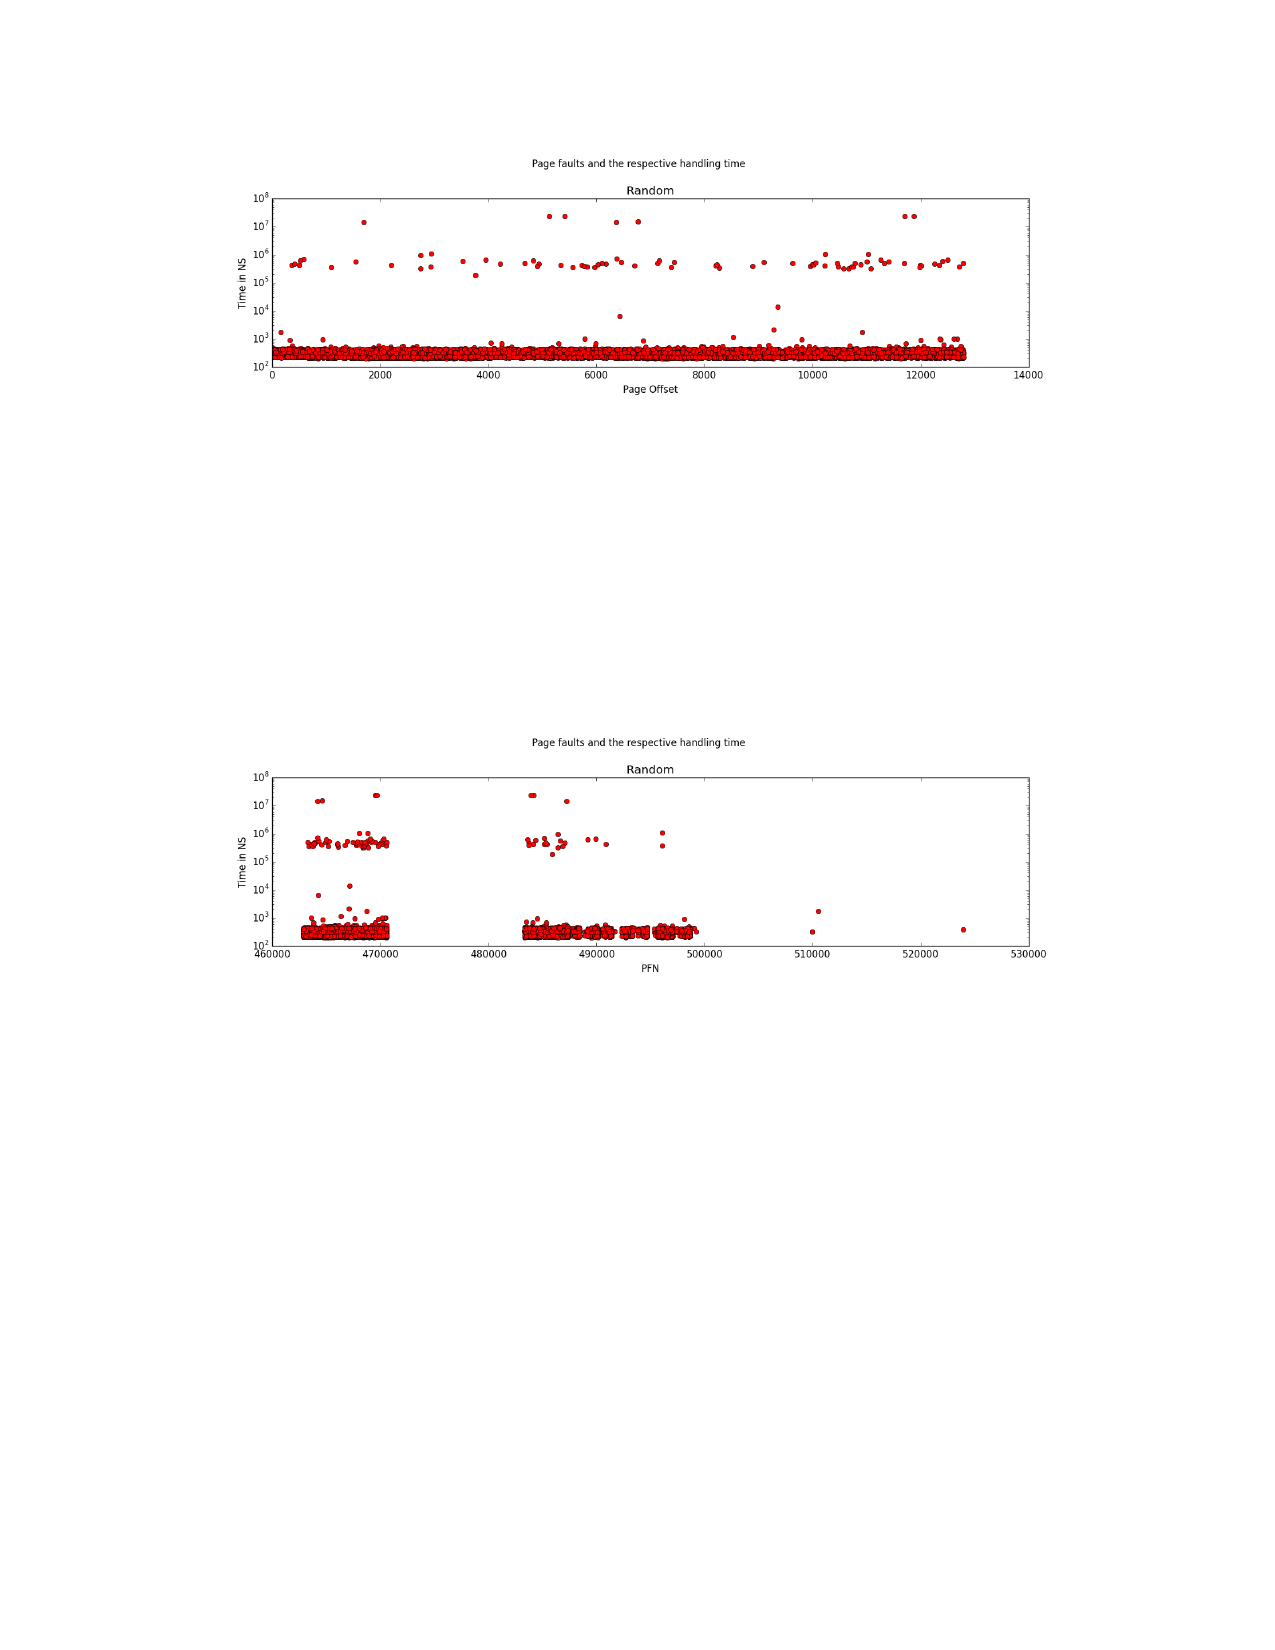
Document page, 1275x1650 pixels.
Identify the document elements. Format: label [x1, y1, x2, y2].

picture [150, 729, 1125, 1222]
picture [150, 150, 1125, 643]
